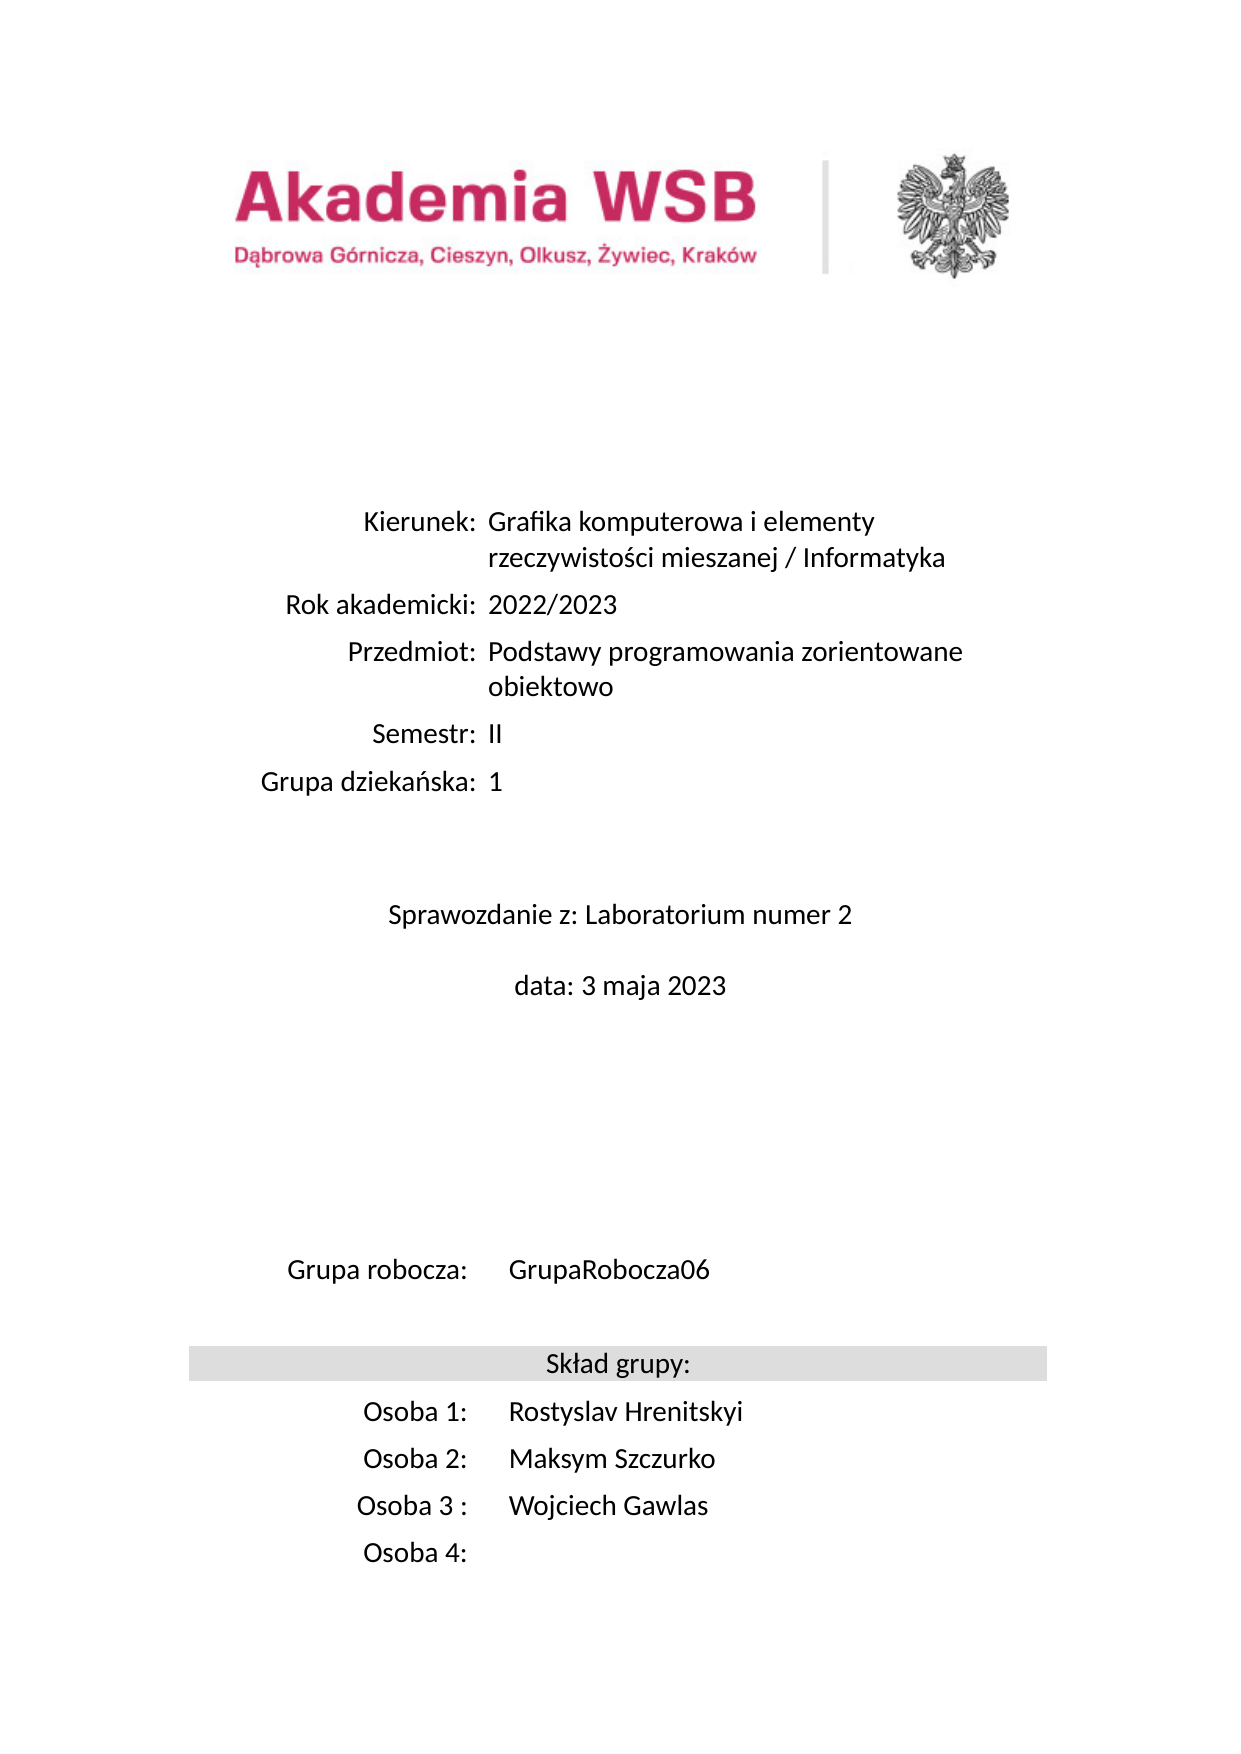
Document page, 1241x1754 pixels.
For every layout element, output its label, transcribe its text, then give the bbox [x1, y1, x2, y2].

table_header Grupa robocza: [184, 1246, 473, 1293]
table_cell Przedmiot: [246, 627, 482, 710]
table_cell Skład grupy: [184, 1340, 1053, 1387]
table_cell Osoba 4: [184, 1528, 473, 1575]
table_cell Wojciech Gawlas [473, 1481, 1053, 1528]
table_header Grafika komputerowa i elementy rzeczywistości mieszanej / Informatyka [482, 497, 994, 580]
table_header GrupaRobocza06 [473, 1246, 1053, 1293]
text data: 3 maja 2023 [267, 967, 973, 1003]
text Sprawozdanie z: Laboratorium numer 2 [267, 896, 973, 932]
table_header Kierunek: [246, 497, 482, 580]
table_cell Rostyslav Hrenitskyi [473, 1387, 1053, 1434]
table_cell Osoba 1: [184, 1387, 473, 1434]
table_cell 2022/2023 [482, 580, 994, 627]
table_cell II [482, 710, 994, 757]
picture [217, 148, 1023, 290]
table_cell Maksym Szczurko [473, 1434, 1053, 1481]
table_cell Osoba 2: [184, 1434, 473, 1481]
table_cell Rok akademicki: [246, 580, 482, 627]
table_cell Semestr: [246, 710, 482, 757]
table_cell Osoba 3 : [184, 1481, 473, 1528]
table_cell [184, 1293, 1053, 1340]
table_cell [473, 1528, 1053, 1575]
table_cell Podstawy programowania zorientowane obiektowo [482, 627, 994, 710]
table_cell 1 [482, 757, 994, 804]
table_cell [184, 1575, 1053, 1604]
table_cell Grupa dziekańska: [246, 757, 482, 804]
